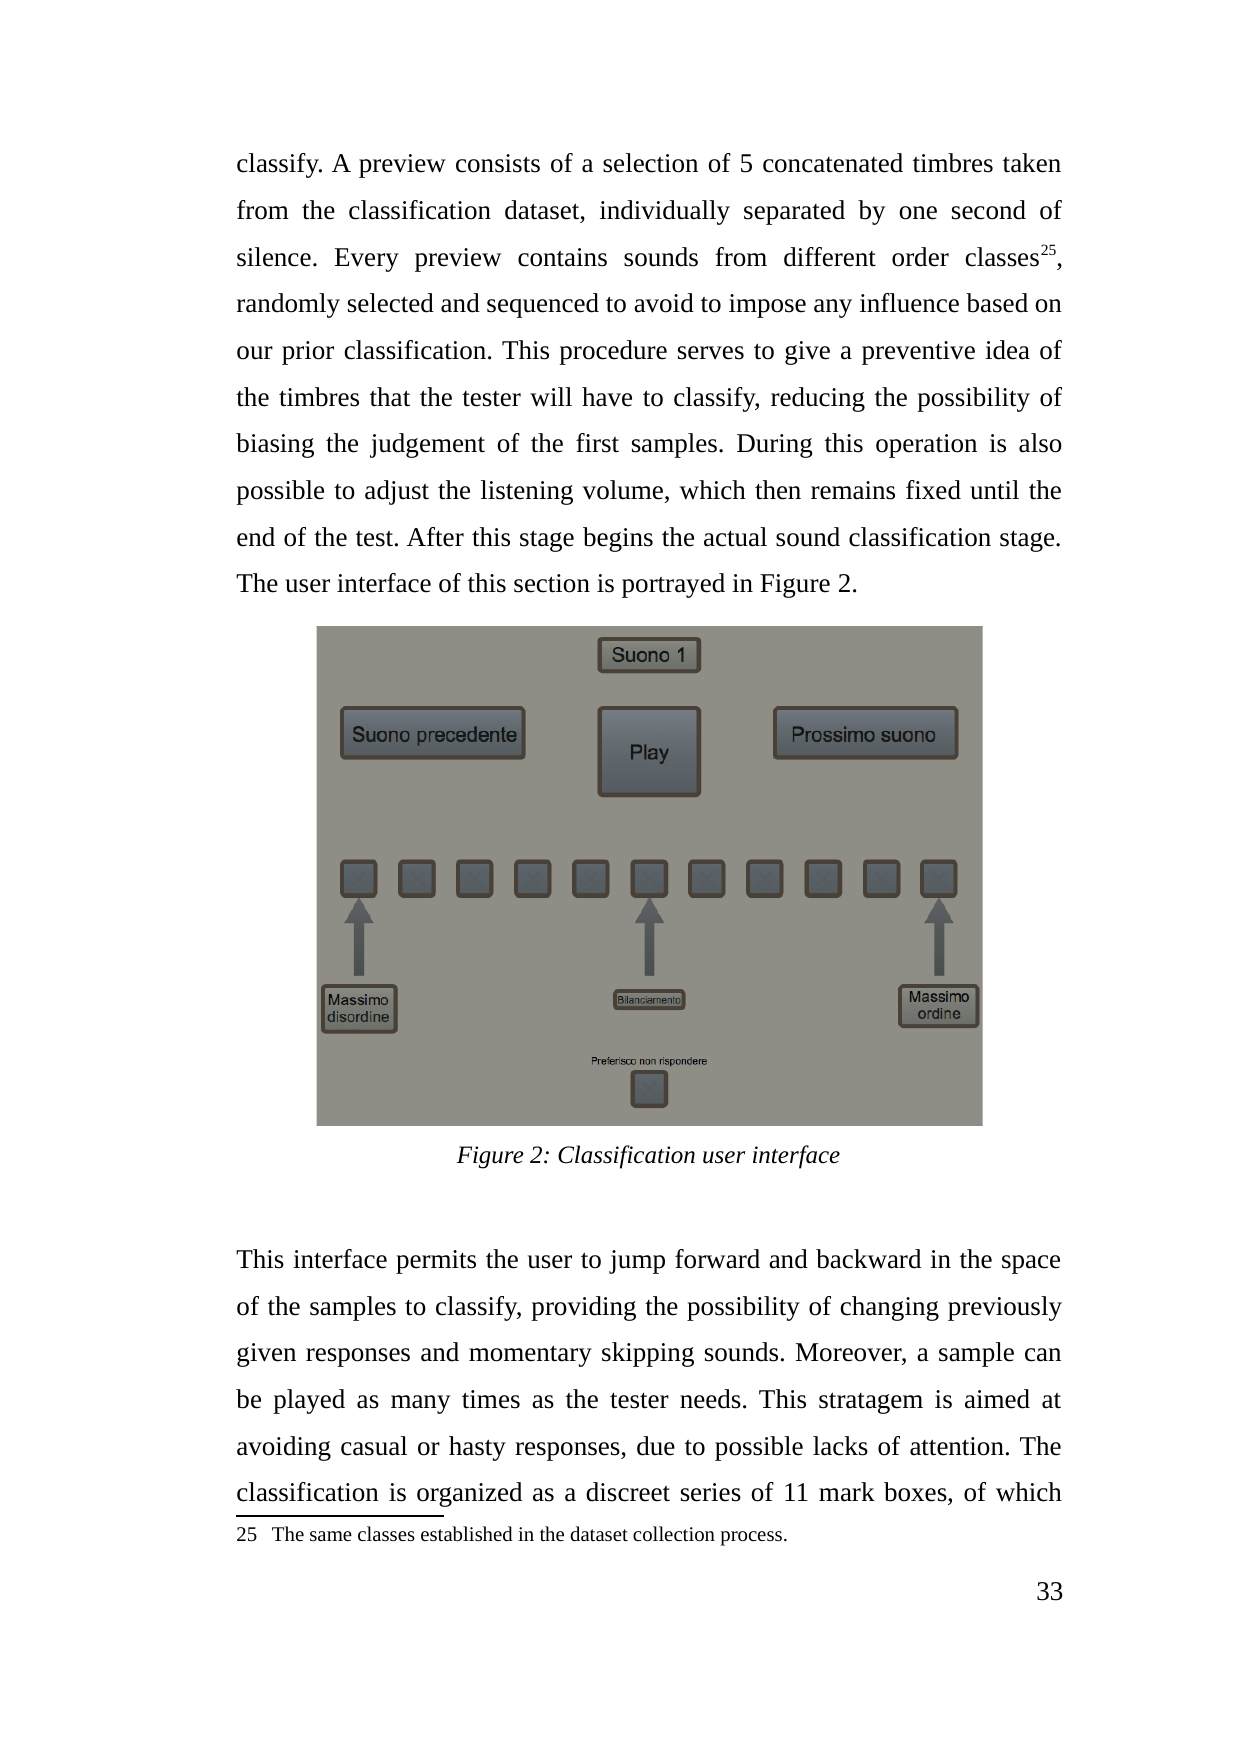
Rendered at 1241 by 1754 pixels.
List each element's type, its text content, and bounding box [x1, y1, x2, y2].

text classify. A preview consists of a selection of 5 concatenated timbres taken from the classification dataset, individually separated by one second of silence. Every preview contains sounds from different order classes, randomly selected and sequenced to avoid to impose any influence based on our prior classification. This procedure serves to give a preventive idea of the timbres that the tester will have to classify, reducing the possibility of biasing the judgement of the first samples. During this operation is also possible to adjust the listening volume, which then remains fixed until the end of the test. After this stage begins the actual sound classification stage. The user interface of this section is portrayed in Figure 2. [236, 148, 1063, 599]
picture [316, 626, 983, 1126]
text Figure 2: Classification user interface [236, 627, 1063, 1169]
text The same classes established in the dataset collection process. [236, 1522, 1063, 1546]
text This interface permits the user to jump forward and backward in the space of the samples to classify, providing the possibility of changing previously given responses and momentary skipping sounds. Moreover, a sample can be played as many times as the tester needs. This stratagem is aimed at avoiding casual or hasty responses, due to possible lacks of attention. The classification is organized as a discreet series of 11 mark boxes, of which [236, 1243, 1063, 1507]
